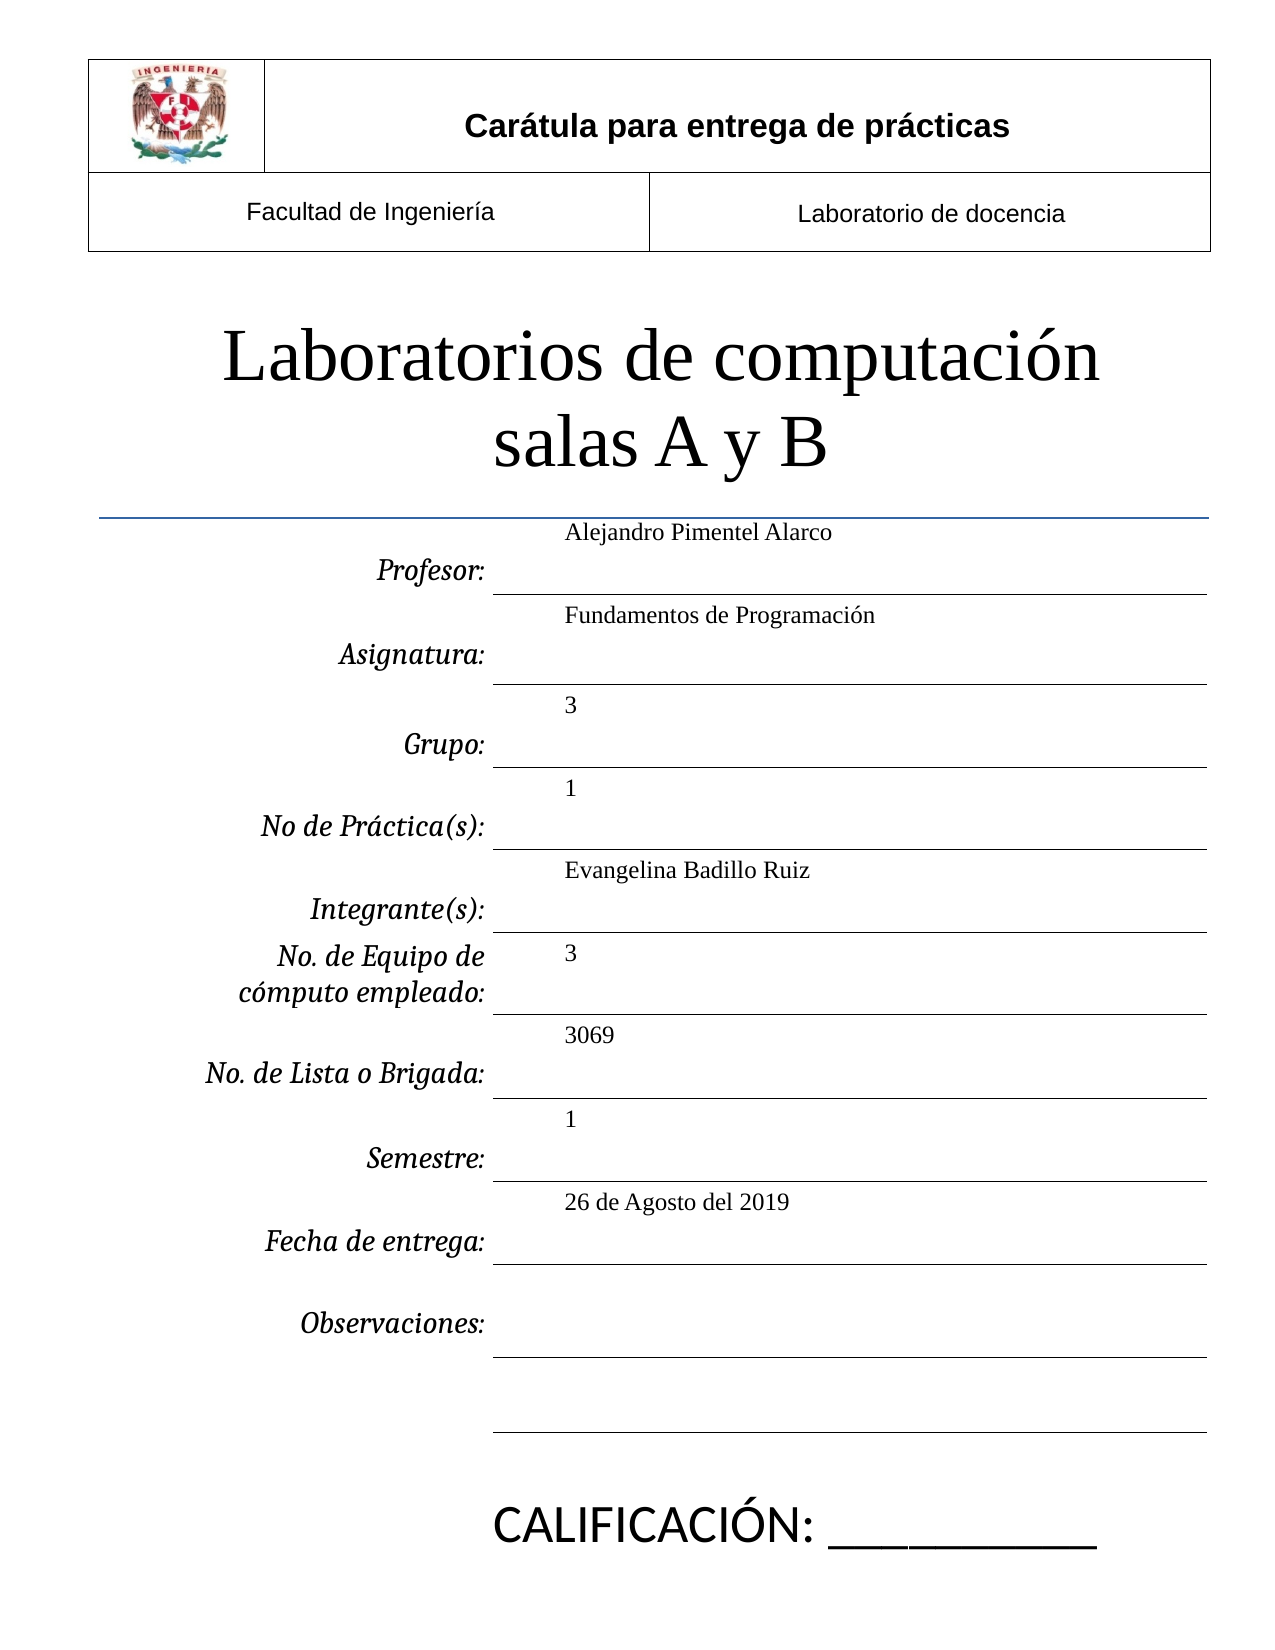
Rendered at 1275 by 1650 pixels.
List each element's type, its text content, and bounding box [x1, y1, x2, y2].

text Laboratorios de computación [118, 310, 1205, 396]
text CALIFICACIÓN: __________ [118, 1489, 1205, 1556]
table_header Alejandro Pimentel Alarco [493, 519, 1207, 594]
table_header [118, 511, 493, 517]
table_cell Laboratorio de docencia [650, 173, 1210, 251]
table_header Profesor: [118, 519, 493, 594]
table_cell [493, 1358, 1207, 1432]
table_cell No. de Lista o Brigada: [118, 1014, 493, 1098]
table_cell Fundamentos de Programación [493, 595, 1207, 684]
text salas A y B [118, 396, 1205, 482]
table_cell Grupo: [118, 684, 493, 766]
table_cell Asignatura: [118, 594, 493, 684]
table_cell [493, 1265, 1207, 1357]
table_cell 1 [493, 768, 1207, 849]
table_header [493, 511, 1207, 517]
table_cell Fecha de entrega: [118, 1181, 493, 1263]
table_cell Evangelina Badillo Ruiz [493, 850, 1207, 932]
table_cell 3069 [493, 1015, 1207, 1098]
table_cell No de Práctica(s): [118, 766, 493, 849]
table_cell Semestre: [118, 1098, 493, 1181]
table_cell 3 [493, 933, 1207, 1013]
table_cell Observaciones: [118, 1264, 493, 1357]
table_cell [118, 1357, 493, 1432]
table_cell Facultad de Ingeniería [89, 173, 649, 251]
table_header Carátula para entrega de prácticas [265, 60, 1210, 172]
table_cell 3 [493, 685, 1207, 766]
table_cell No. de Equipo de cómputo empleado: [118, 932, 493, 1013]
table_header [89, 60, 264, 172]
table_cell Integrante(s): [118, 849, 493, 932]
table_cell 26 de Agosto del 2019 [493, 1182, 1207, 1263]
table_cell 1 [493, 1099, 1207, 1181]
